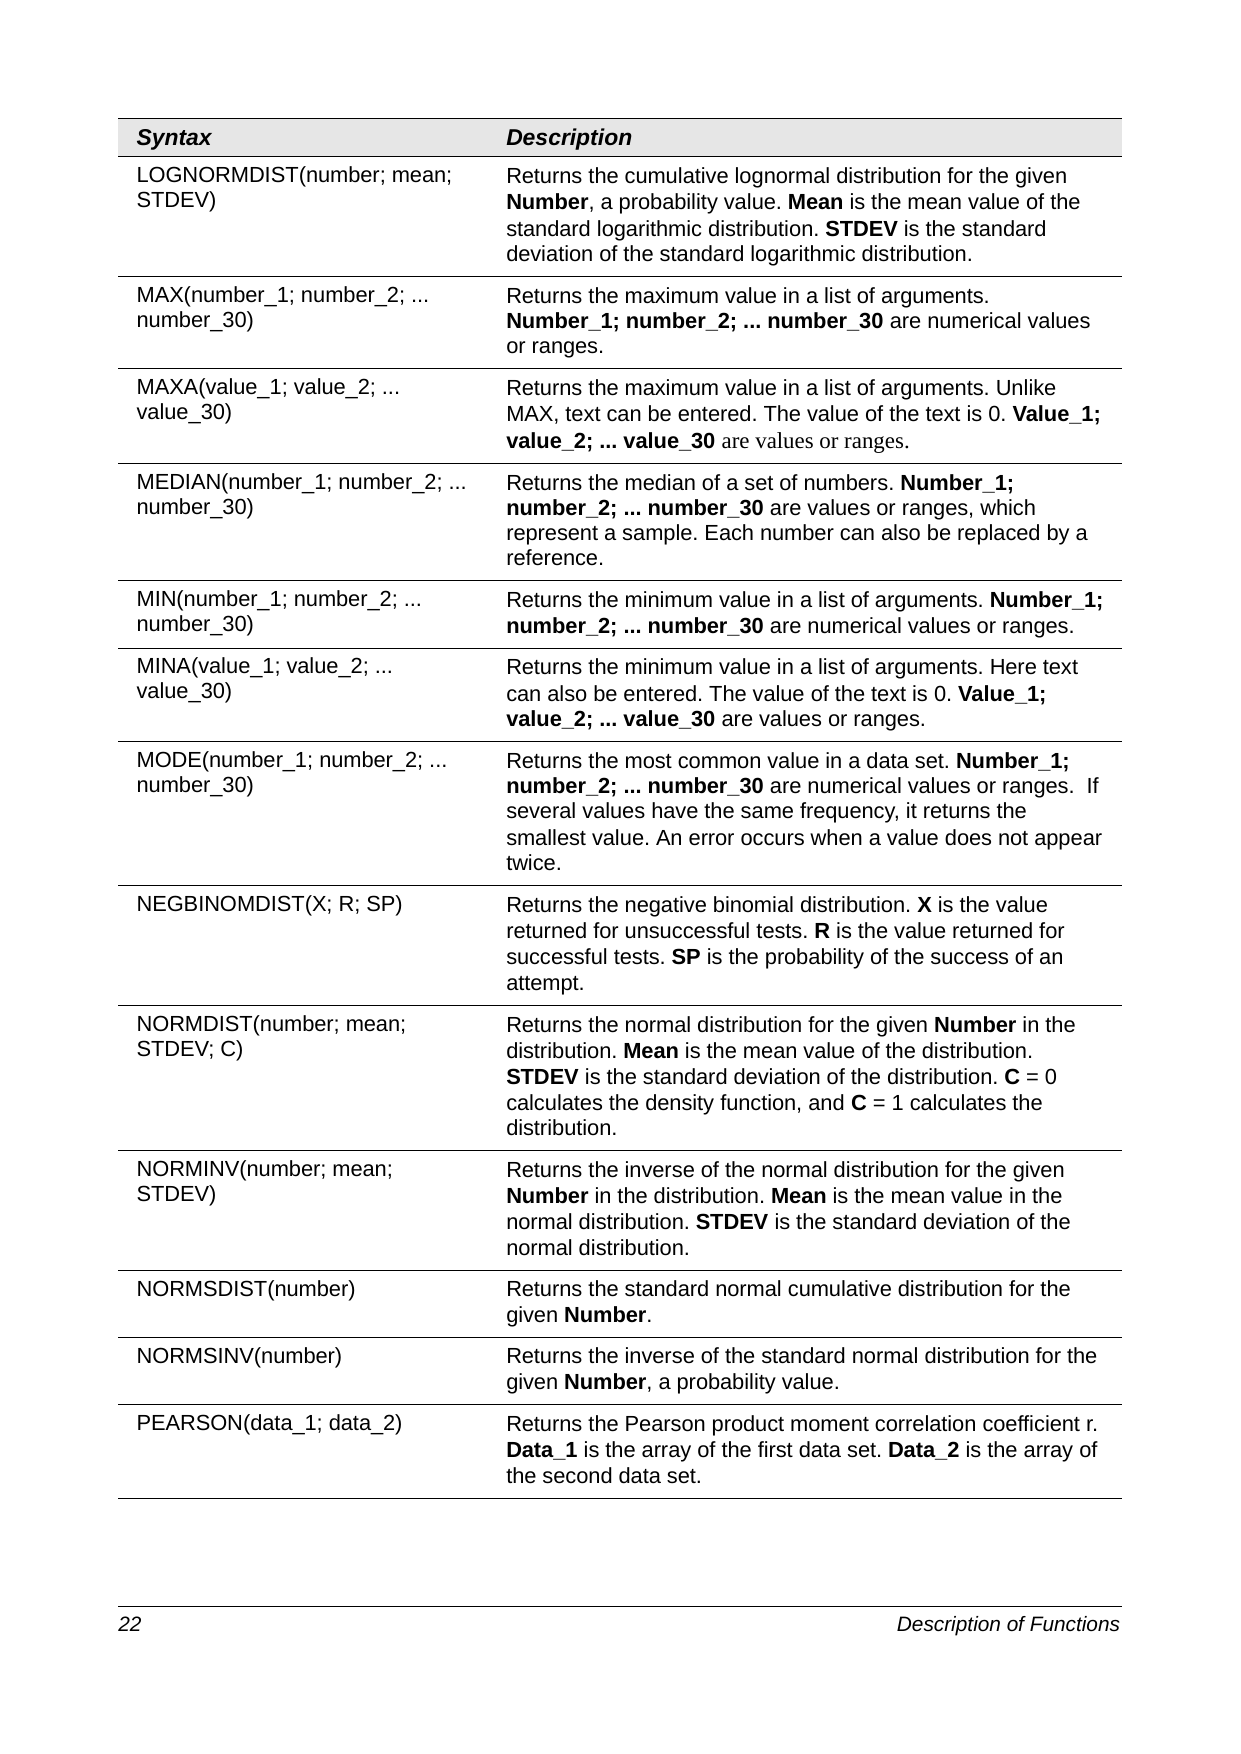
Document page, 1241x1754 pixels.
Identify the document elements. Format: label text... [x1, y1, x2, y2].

table_cell Returns the most common value in a data set. Number_1; number_2; ... number_30 are numerical values or ranges. If several values have the same frequency, it returns the smallest value. An error occurs when a value does not appear twice. [488, 742, 1122, 885]
table_cell Returns the inverse of the standard normal distribution for the given Number, a probability value. [488, 1338, 1122, 1404]
table_cell NEGBINOMDIST(X; R; SP) [118, 886, 488, 1005]
table_cell Returns the cumulative lognormal distribution for the given Number, a probability value. Mean is the mean value of the standard logarithmic distribution. STDEV is the standard deviation of the standard logarithmic distribution. [488, 157, 1122, 276]
table_cell Returns the minimum value in a list of arguments. Number_1; number_2; ... number_30 are numerical values or ranges. [488, 581, 1122, 648]
table_cell MODE(number_1; number_2; ... number_30) [118, 742, 488, 885]
table_cell MAXA(value_1; value_2; ... value_30) [118, 369, 488, 463]
table_cell Returns the maximum value in a list of arguments. Number_1; number_2; ... number_30 are numerical values or ranges. [488, 277, 1122, 368]
table_cell Returns the minimum value in a list of arguments. Here text can also be entered. The value of the text is 0. Value_1; value_2; ... value_30 are values or ranges. [488, 649, 1122, 741]
table_cell Returns the normal distribution for the given Number in the distribution. Mean is the mean value of the distribution. STDEV is the standard deviation of the distribution. C = 0 calculates the density function, and C = 1 calculates the distribution. [488, 1006, 1122, 1150]
table_cell Returns the standard normal cumulative distribution for the given Number. [488, 1271, 1122, 1337]
table_cell Returns the negative binomial distribution. X is the value returned for unsuccessful tests. R is the value returned for successful tests. SP is the probability of the success of an attempt. [488, 886, 1122, 1005]
table_cell PEARSON(data_1; data_2) [118, 1405, 488, 1498]
table_cell Returns the Pearson product moment correlation coefficient r. Data_1 is the array of the first data set. Data_2 is the array of the second data set. [488, 1405, 1122, 1498]
table_header Syntax [118, 119, 488, 156]
table_cell NORMDIST(number; mean; STDEV; C) [118, 1006, 488, 1150]
table_cell NORMSDIST(number) [118, 1271, 488, 1337]
table_cell NORMSINV(number) [118, 1338, 488, 1404]
table_cell Returns the maximum value in a list of arguments. Unlike MAX, text can be entered. The value of the text is 0. Value_1; value_2; ... value_30 are values or ranges. [488, 369, 1122, 463]
table_cell NORMINV(number; mean; STDEV) [118, 1151, 488, 1270]
table_header Description [488, 119, 1122, 156]
table_cell Returns the median of a set of numbers. Number_1; number_2; ... number_30 are values or ranges, which represent a sample. Each number can also be replaced by a reference. [488, 464, 1122, 580]
table_cell MAX(number_1; number_2; ... number_30) [118, 277, 488, 368]
table_cell LOGNORMDIST(number; mean; STDEV) [118, 157, 488, 276]
table_cell MEDIAN(number_1; number_2; ... number_30) [118, 464, 488, 580]
table_cell MIN(number_1; number_2; ... number_30) [118, 581, 488, 648]
table_cell MINA(value_1; value_2; ... value_30) [118, 649, 488, 741]
table_cell Returns the inverse of the normal distribution for the given Number in the distribution. Mean is the mean value in the normal distribution. STDEV is the standard deviation of the normal distribution. [488, 1151, 1122, 1270]
